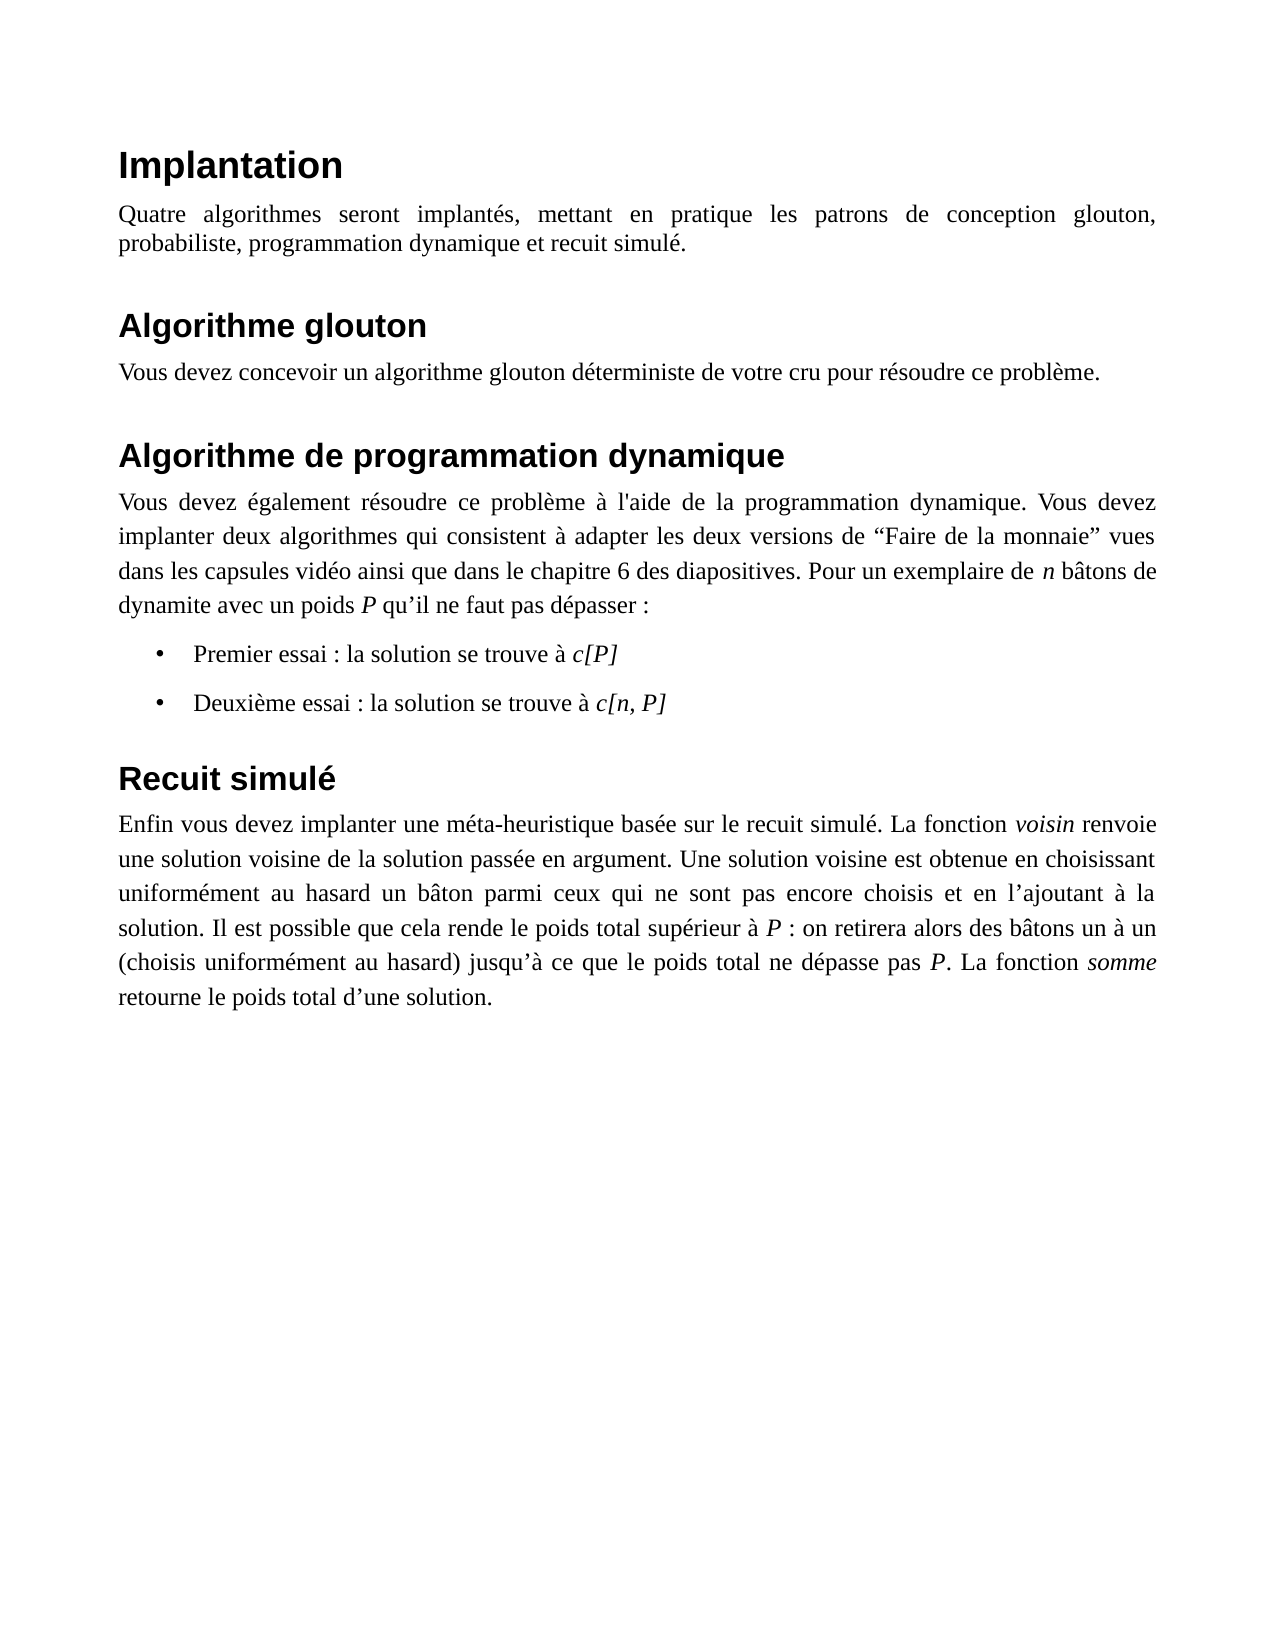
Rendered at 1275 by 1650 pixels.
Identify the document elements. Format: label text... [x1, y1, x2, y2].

subtitle Algorithme de programmation dynamique [118, 436, 1157, 474]
text Vous devez concevoir un algorithme glouton déterministe de votre cru pour résoudre ce problème. [118, 357, 1157, 386]
text Vous devez également résoudre ce problème à l'aide de la programmation dynamique. Vous devez implanter deux algorithmes qui consistent à adapter les deux versions de “Faire de la monnaie” vues dans les capsules vidéo ainsi que dans le chapitre 6 des diapositives. Pour un exemplaire de n bâtons de dynamite avec un poids P qu’il ne faut pas dépasser : [118, 487, 1157, 619]
text Quatre algorithmes seront implantés, mettant en pratique les patrons de conception glouton, probabiliste, programmation dynamique et recuit simulé. [118, 199, 1157, 257]
text Enfin vous devez implanter une méta-heuristique basée sur le recuit simulé. La fonction voisin renvoie une solution voisine de la solution passée en argument. Une solution voisine est obtenue en choisissant uniformément au hasard un bâton parmi ceux qui ne sont pas encore choisis et en l’ajoutant à la solution. Il est possible que cela rende le poids total supérieur à P : on retirera alors des bâtons un à un (choisis uniformément au hasard) jusqu’à ce que le poids total ne dépasse pas P. La fonction somme retourne le poids total d’une solution. [118, 809, 1157, 1011]
list Premier essai : la solution se trouve à c[P] [156, 639, 1157, 668]
list Deuxième essai : la solution se trouve à c[n, P] [156, 688, 1157, 717]
subtitle Recuit simulé [118, 758, 1157, 797]
subtitle Algorithme glouton [118, 306, 1157, 345]
subtitle Implantation [118, 143, 1157, 187]
